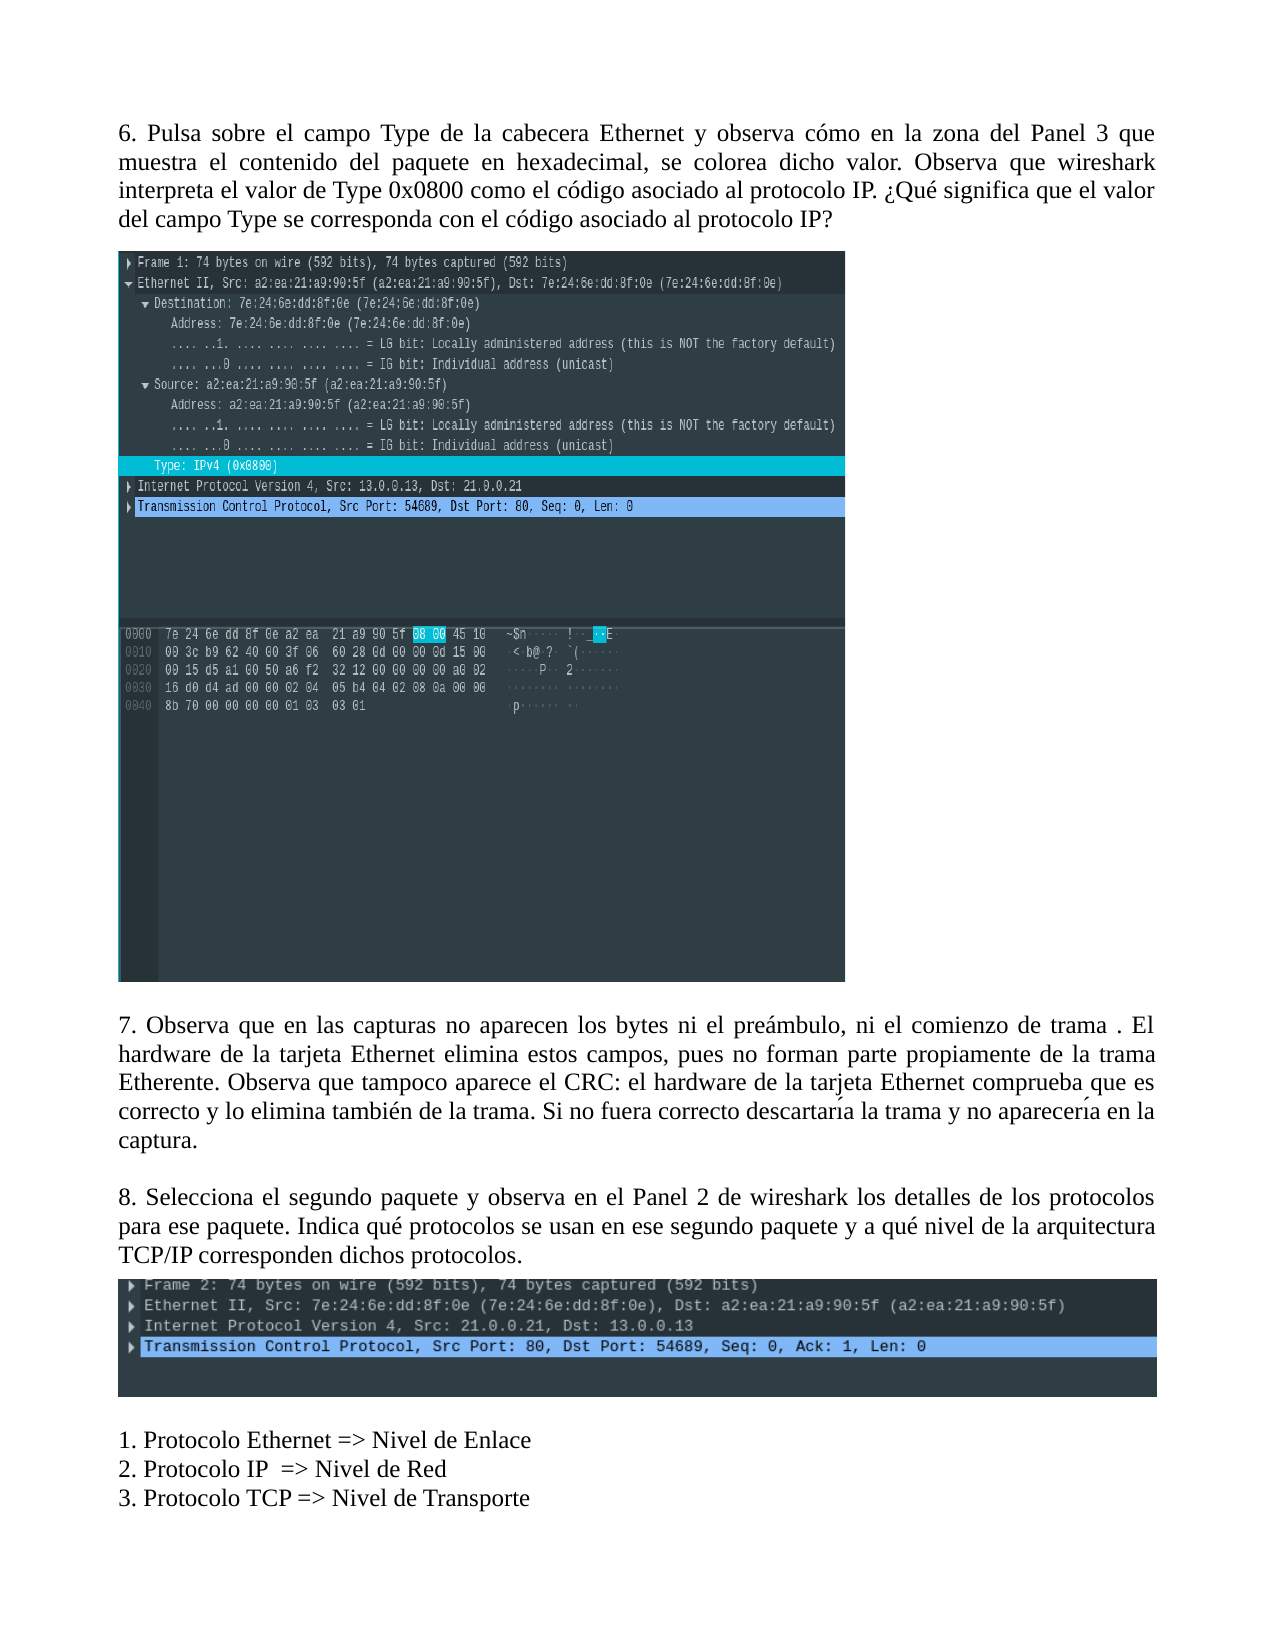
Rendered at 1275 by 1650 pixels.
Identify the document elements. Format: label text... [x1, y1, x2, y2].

text 8. Selecciona el segundo paquete y observa en el Panel 2 de wireshark los detalles de los protocolos para ese paquete. Indica qué protocolos se usan en ese segundo paquete y a qué nivel de la arquitectura TCP/IP corresponden dichos protocolos. [118, 1182, 1157, 1269]
text 2. Protocolo IP => Nivel de Red [118, 1454, 1157, 1483]
text 7. Observa que en las capturas no aparecen los bytes ni el preámbulo, ni el comienzo de trama . El hardware de la tarjeta Ethernet elimina estos campos, pues no forman parte propiamente de la trama Etherente. Observa que tampoco aparece el CRC: el hardware de la tarjeta Ethernet comprueba que es correcto y lo elimina también de la trama. Si no fuera correcto descartarı́a la trama y no aparecerı́a en la captura. [118, 1010, 1157, 1154]
text 6. Pulsa sobre el campo Type de la cabecera Ethernet y observa cómo en la zona del Panel 3 que muestra el contenido del paquete en hexadecimal, se colorea dicho valor. Observa que wireshark interpreta el valor de Type 0x0800 como el código asociado al protocolo IP. ¿Qué significa que el valor del campo Type se corresponda con el código asociado al protocolo IP? [118, 118, 1157, 233]
picture [118, 251, 845, 982]
text 1. Protocolo Ethernet => Nivel de Enlace [118, 1426, 1157, 1454]
text 3. Protocolo TCP => Nivel de Transporte [118, 1483, 1157, 1512]
picture [118, 1279, 1157, 1397]
